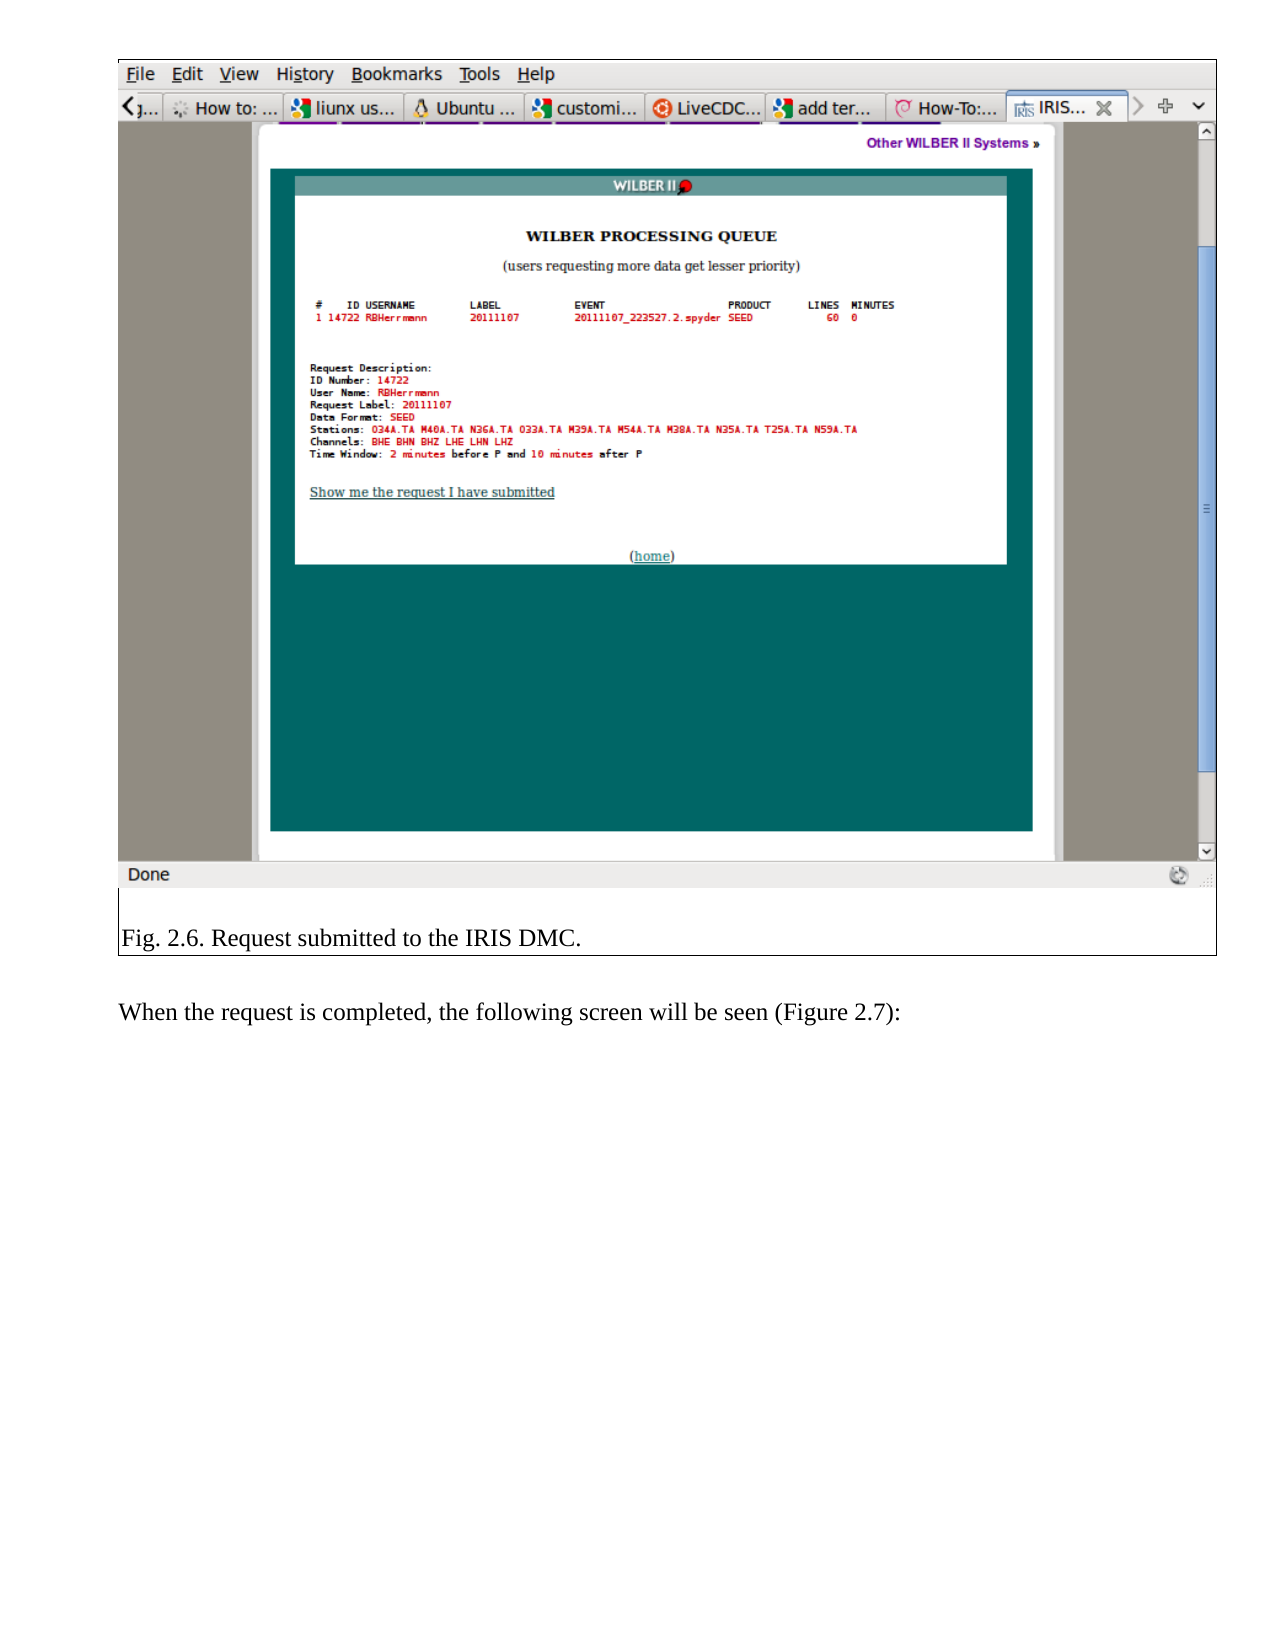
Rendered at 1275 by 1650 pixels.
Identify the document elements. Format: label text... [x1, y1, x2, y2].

picture [118, 63, 1216, 888]
text When the request is completed, the following screen will be seen (Figure 2.7): [118, 997, 1216, 1026]
table_header [119, 888, 1216, 920]
table_cell Fig. 2.6. Request submitted to the IRIS DMC. [119, 920, 1216, 954]
